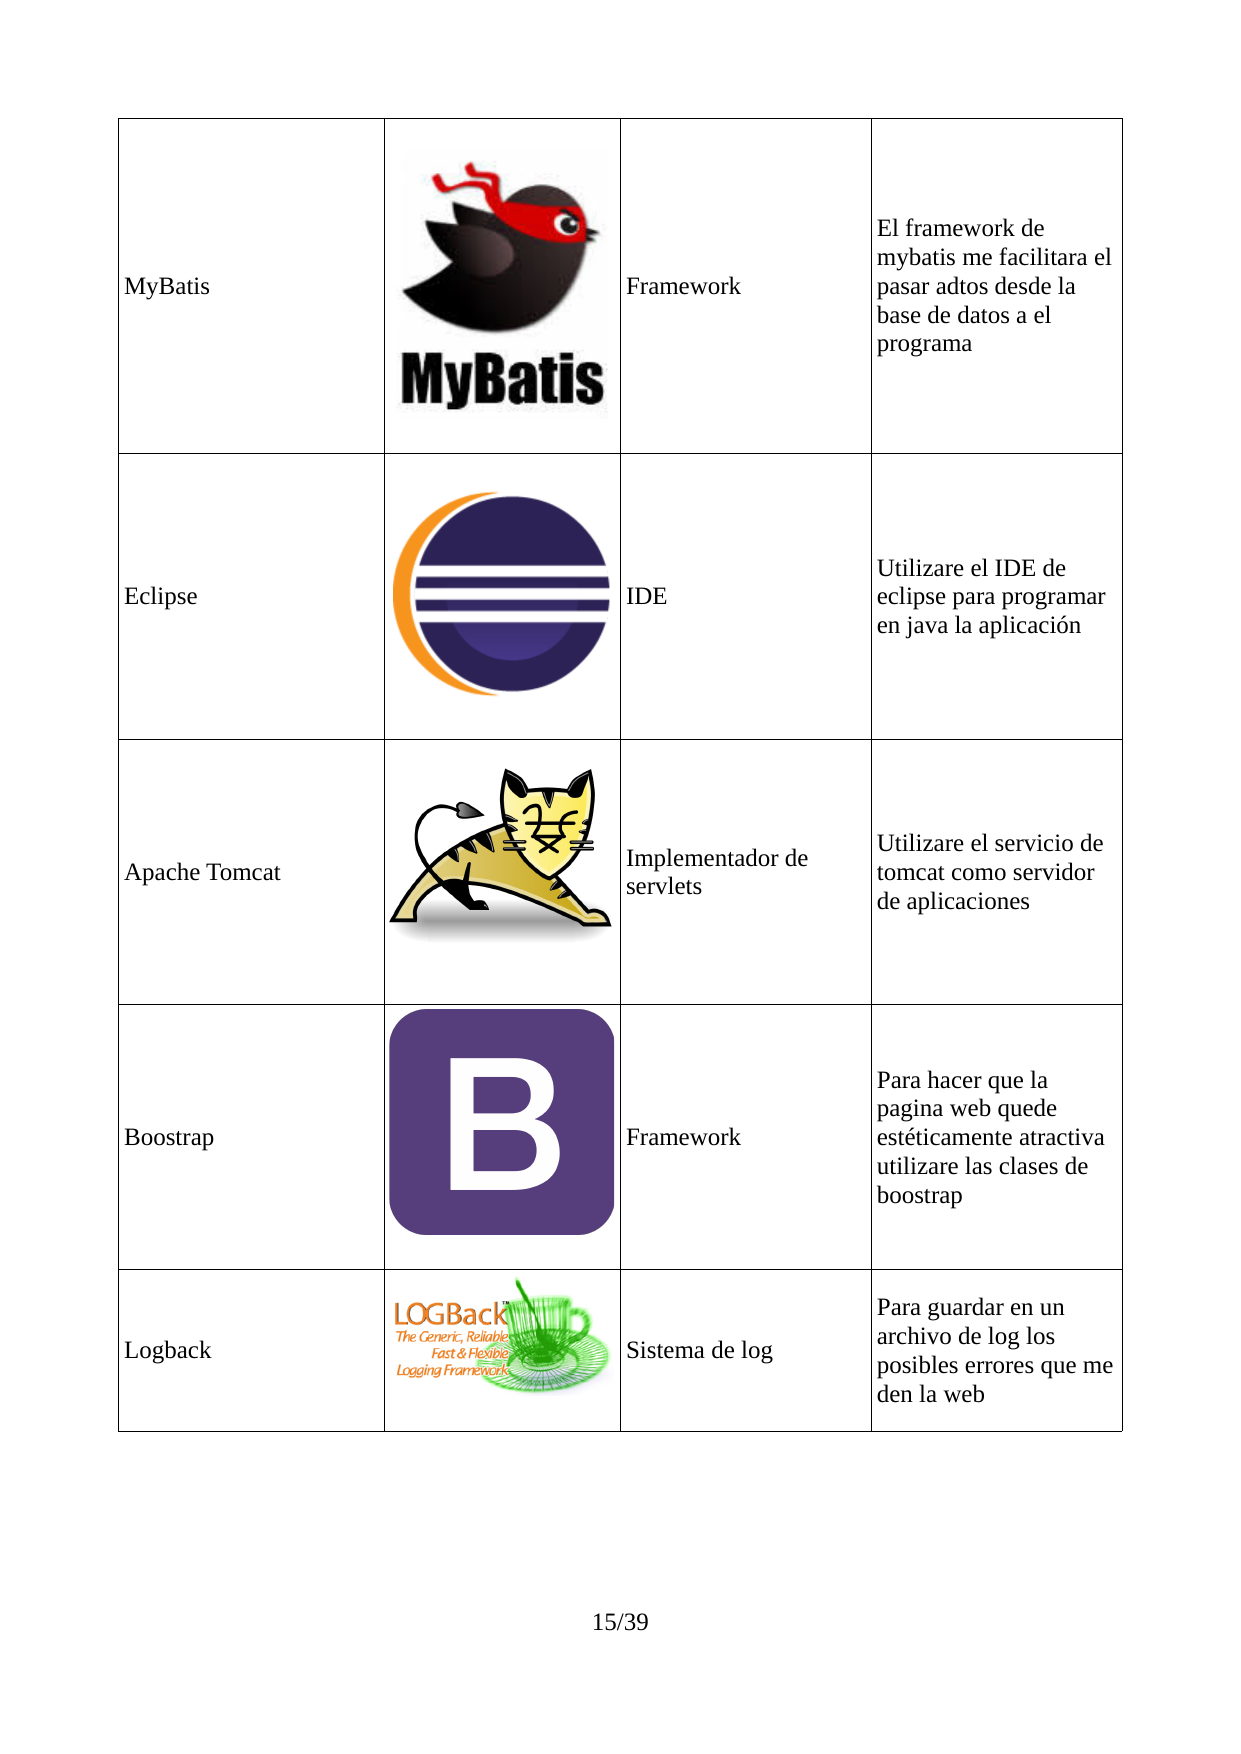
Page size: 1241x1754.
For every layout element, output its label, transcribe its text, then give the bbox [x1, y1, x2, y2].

table_cell Sistema de log [621, 1270, 871, 1431]
table_cell Framework [621, 1005, 871, 1269]
picture [389, 479, 615, 705]
table_cell Logback [119, 1270, 384, 1431]
table_cell Para hacer que la pagina web quede estéticamente atractiva utilizare las clases de boostrap [872, 1005, 1122, 1269]
picture [396, 137, 608, 419]
table_cell [385, 119, 620, 453]
table_cell Utilizare el servicio de tomcat como servidor de aplicaciones [872, 740, 1122, 1004]
table_cell Para guardar en un archivo de log los posibles errores que me den la web [872, 1270, 1122, 1431]
picture [389, 744, 615, 970]
table_cell El framework de mybatis me facilitara el pasar adtos desde la base de datos a el programa [872, 119, 1122, 453]
table_cell Framework [621, 119, 871, 453]
picture [389, 1275, 615, 1396]
table_cell IDE [621, 454, 871, 739]
table_cell [385, 740, 620, 1004]
table_cell Utilizare el IDE de eclipse para programar en java la aplicación [872, 454, 1122, 739]
table_cell Implementador de servlets [621, 740, 871, 1004]
table_cell Eclipse [119, 454, 384, 739]
table_cell MyBatis [119, 119, 384, 453]
table_cell [385, 1270, 620, 1431]
table_cell [385, 1005, 620, 1269]
picture [389, 1009, 615, 1235]
table_cell [385, 454, 620, 739]
table_cell Boostrap [119, 1005, 384, 1269]
table_cell Apache Tomcat [119, 740, 384, 1004]
